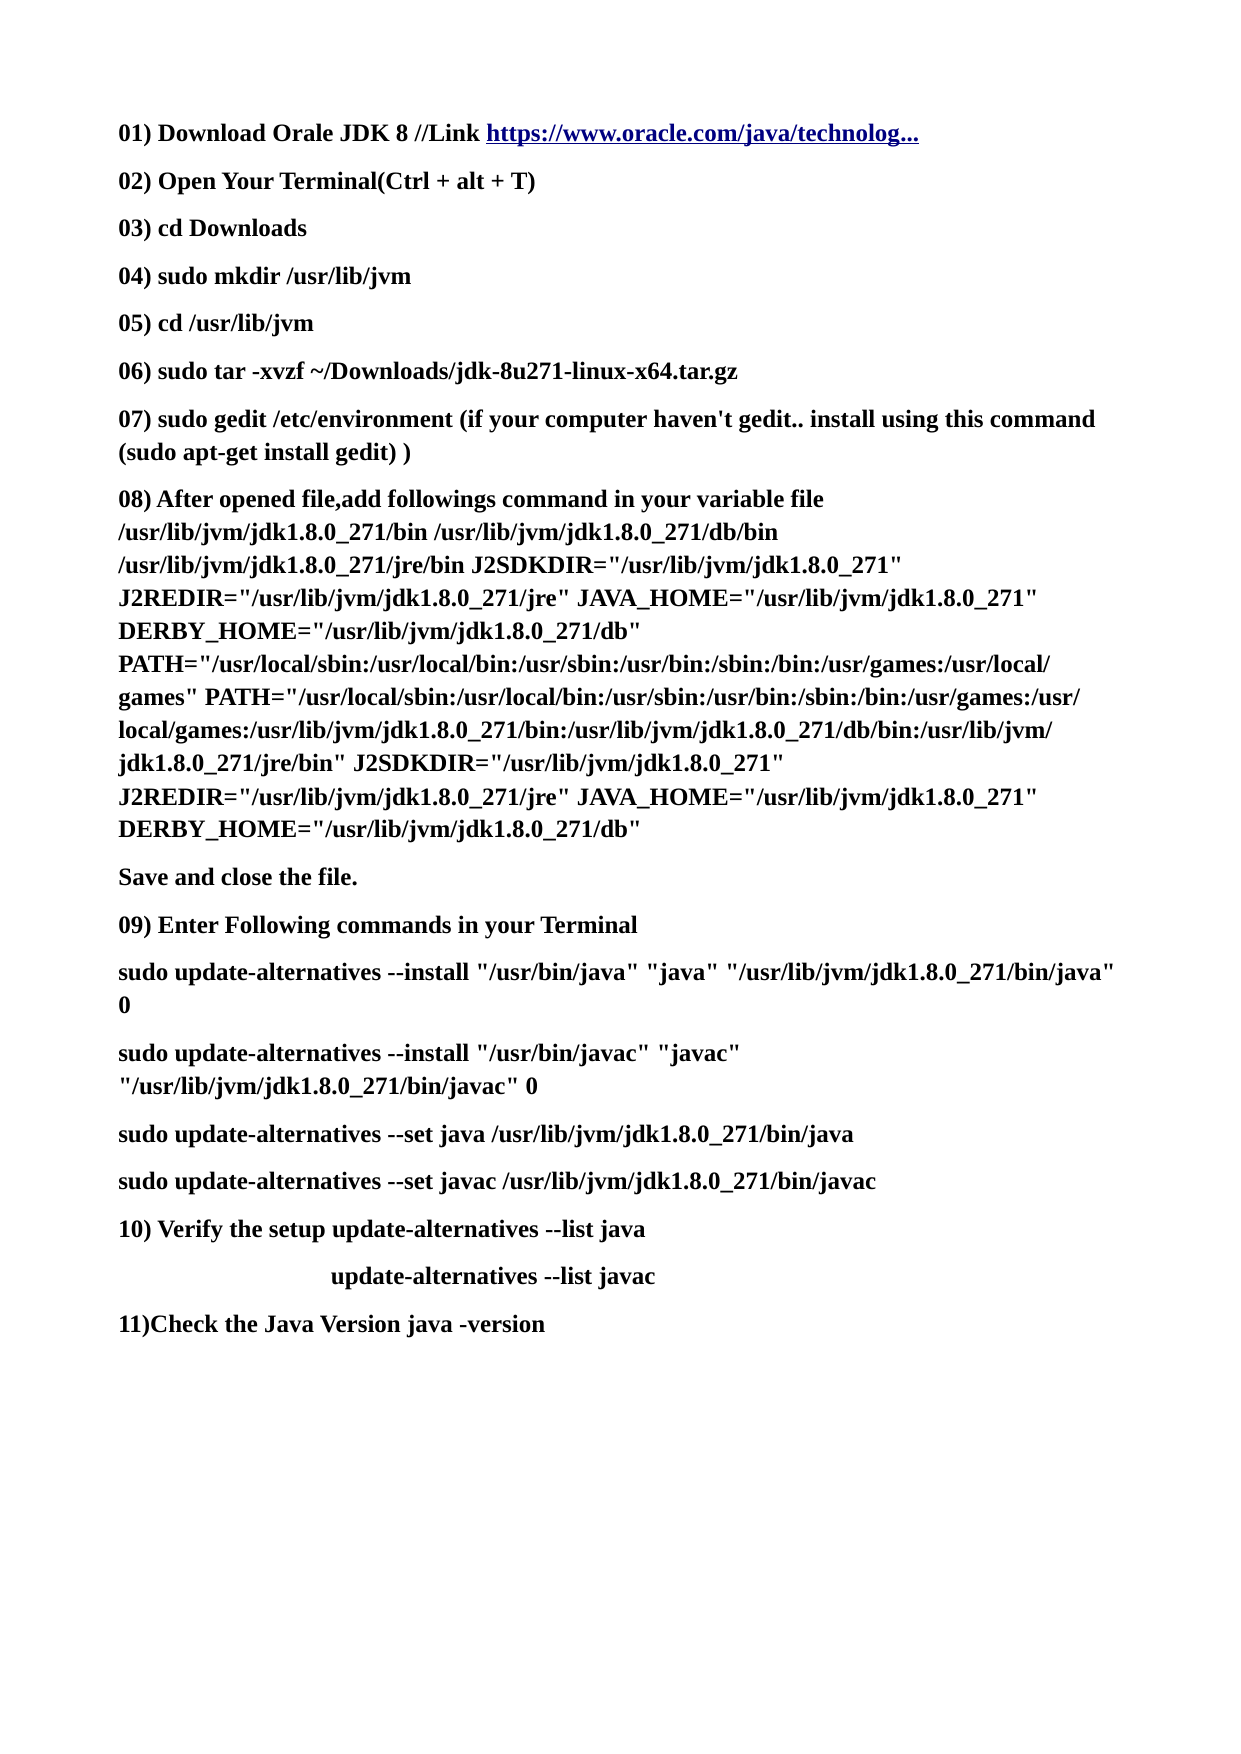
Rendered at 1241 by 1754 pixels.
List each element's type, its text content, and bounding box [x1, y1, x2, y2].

text 06) sudo tar -xvzf ~/Downloads/jdk-8u271-linux-x64.tar.gz [118, 356, 1122, 385]
text update-alternatives --list javac [118, 1261, 1122, 1290]
text Save and close the file. [118, 862, 1122, 891]
text 05) cd /usr/lib/jvm [118, 308, 1122, 337]
text 04) sudo mkdir /usr/lib/jvm [118, 261, 1122, 290]
text 08) After opened file,add followings command in your variable file /usr/lib/jvm/jdk1.8.0_271/bin /usr/lib/jvm/jdk1.8.0_271/db/bin /usr/lib/jvm/jdk1.8.0_271/jre/bin J2SDKDIR="/usr/lib/jvm/jdk1.8.0_271" J2REDIR="/usr/lib/jvm/jdk1.8.0_271/jre" JAVA_HOME="/usr/lib/jvm/jdk1.8.0_271" DERBY_HOME="/usr/lib/jvm/jdk1.8.0_271/db" PATH="/usr/local/sbin:/usr/local/bin:/usr/sbin:/usr/bin:/sbin:/bin:/usr/games:/usr/local/games" PATH="/usr/local/sbin:/usr/local/bin:/usr/sbin:/usr/bin:/sbin:/bin:/usr/games:/usr/local/games:/usr/lib/jvm/jdk1.8.0_271/bin:/usr/lib/jvm/jdk1.8.0_271/db/bin:/usr/lib/jvm/jdk1.8.0_271/jre/bin" J2SDKDIR="/usr/lib/jvm/jdk1.8.0_271" J2REDIR="/usr/lib/jvm/jdk1.8.0_271/jre" JAVA_HOME="/usr/lib/jvm/jdk1.8.0_271" DERBY_HOME="/usr/lib/jvm/jdk1.8.0_271/db" [118, 484, 1122, 843]
text 01) Download Orale JDK 8 //Link https://www.oracle.com/java/technolog... [118, 118, 1122, 147]
text 11)Check the Java Version java -version [118, 1309, 1122, 1338]
text 07) sudo gedit /etc/environment (if your computer haven't gedit.. install using this command (sudo apt-get install gedit) ) [118, 404, 1122, 466]
text sudo update-alternatives --install "/usr/bin/java" "java" "/usr/lib/jvm/jdk1.8.0_271/bin/java" 0 [118, 957, 1122, 1019]
text sudo update-alternatives --set javac /usr/lib/jvm/jdk1.8.0_271/bin/javac [118, 1166, 1122, 1195]
text sudo update-alternatives --set java /usr/lib/jvm/jdk1.8.0_271/bin/java [118, 1119, 1122, 1147]
text 02) Open Your Terminal(Ctrl + alt + T) [118, 166, 1122, 194]
text 09) Enter Following commands in your Terminal [118, 910, 1122, 938]
text sudo update-alternatives --install "/usr/bin/javac" "javac" "/usr/lib/jvm/jdk1.8.0_271/bin/javac" 0 [118, 1038, 1122, 1100]
text 10) Verify the setup update-alternatives --list java [118, 1214, 1122, 1243]
text 03) cd Downloads [118, 213, 1122, 242]
